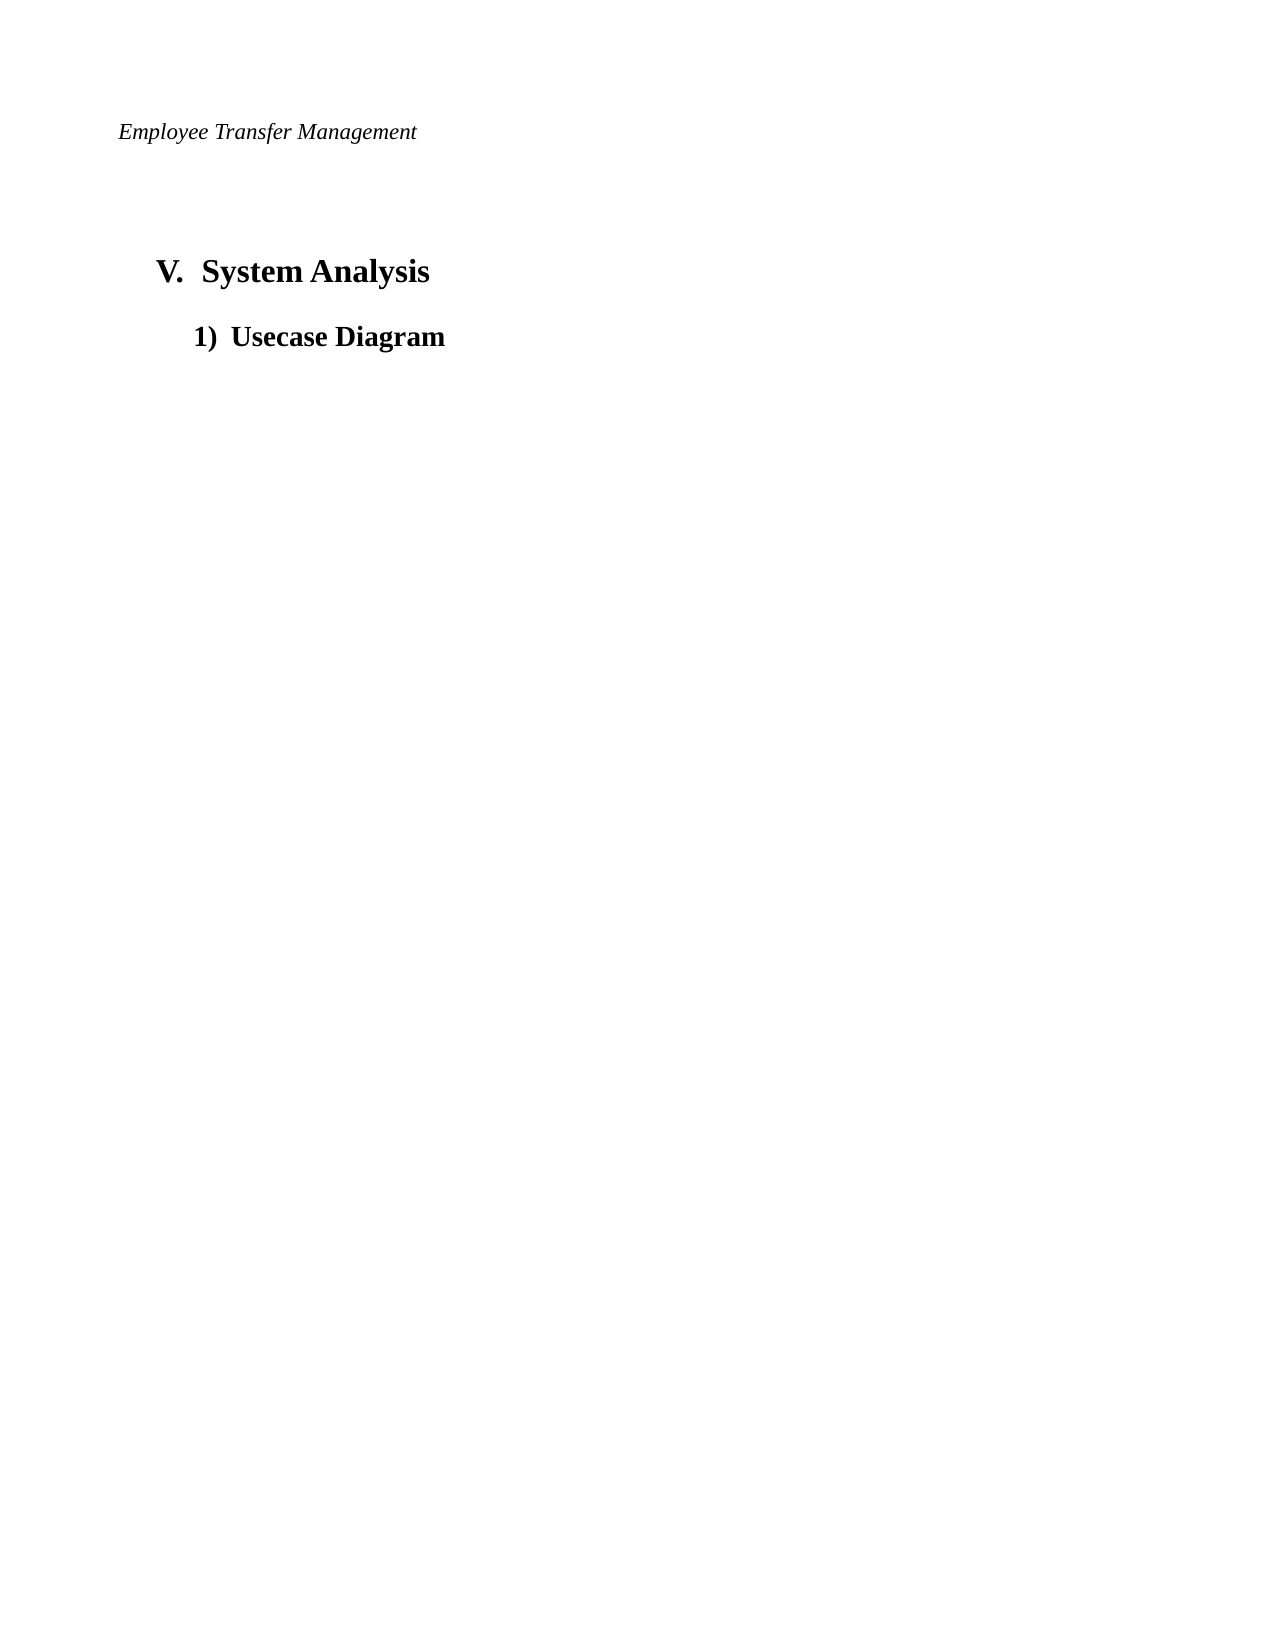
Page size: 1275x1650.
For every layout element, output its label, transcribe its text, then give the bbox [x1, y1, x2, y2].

list Usecase Diagram [193, 319, 1157, 352]
list System Analysis [156, 252, 1157, 290]
